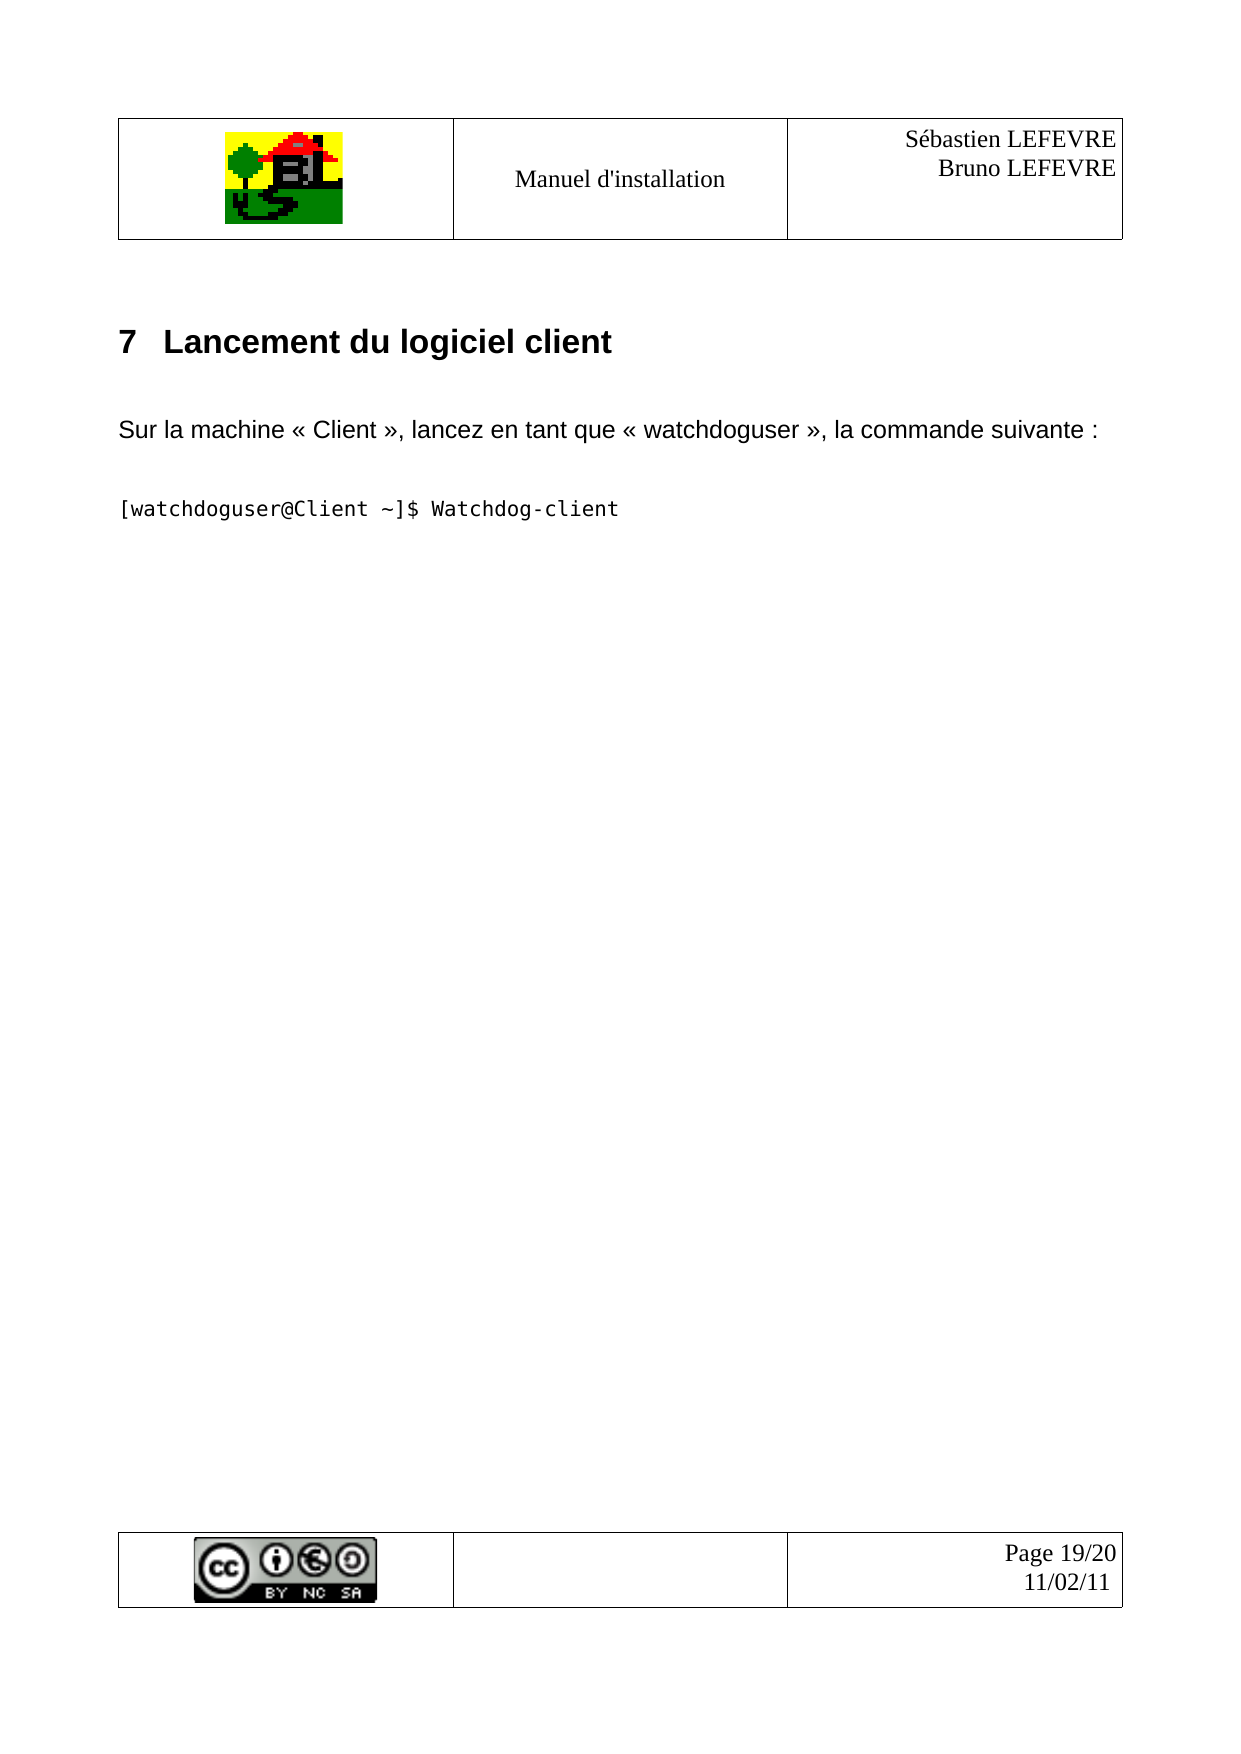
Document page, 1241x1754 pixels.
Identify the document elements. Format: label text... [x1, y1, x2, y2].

text Sur la machine « Client », lancez en tant que « watchdoguser », la commande suivante : [118, 415, 1122, 443]
subtitle Lancement du logiciel client [118, 322, 1122, 361]
picture [193, 1537, 378, 1603]
picture [225, 132, 343, 224]
text [watchdoguser@Client ~]$ Watchdog-client [118, 497, 1122, 522]
